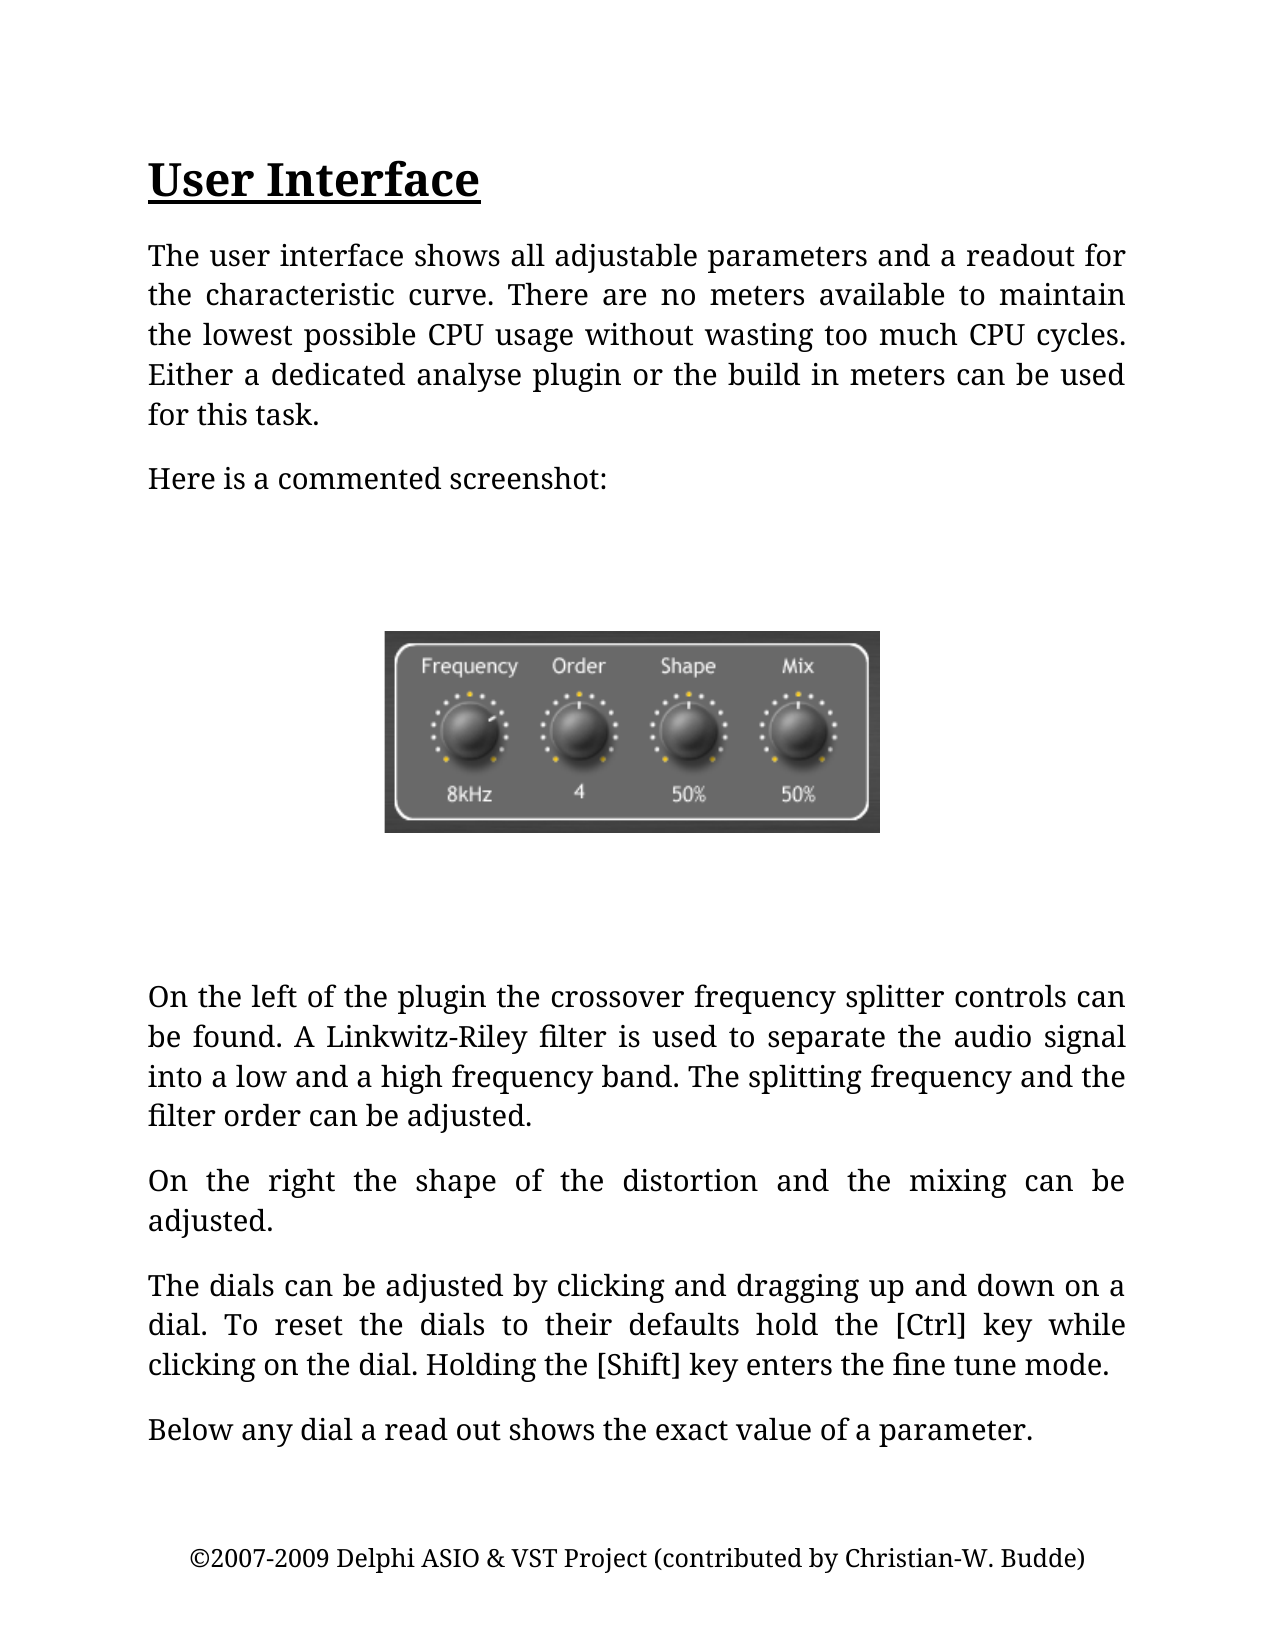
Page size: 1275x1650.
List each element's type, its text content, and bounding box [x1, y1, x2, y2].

text The user interface shows all adjustable parameters and a readout for the characteristic curve. There are no meters available to maintain the lowest possible CPU usage without wasting too much CPU cycles. Either a dedicated analyse plugin or the build in meters can be used for this task. [148, 235, 1127, 433]
text The dials can be adjusted by clicking and dragging up and down on a dial. To reset the dials to their defaults hold the [Ctrl] key while clicking on the dial. Holding the [Shift] key enters the fine tune mode. [148, 1265, 1127, 1384]
text On the left of the plugin the crossover frequency splitter controls can be found. A Linkwitz-Riley filter is used to separate the audio signal into a low and a high frequency band. The splitting frequency and the filter order can be adjusted. [148, 977, 1127, 1135]
text On the right the shape of the distortion and the mixing can be adjusted. [148, 1160, 1127, 1240]
text Here is a commented screenshot: [148, 458, 1127, 498]
picture [384, 631, 880, 833]
text Below any dial a read out shows the exact value of a parameter. [148, 1409, 1127, 1448]
subtitle User Interface [148, 148, 1127, 210]
